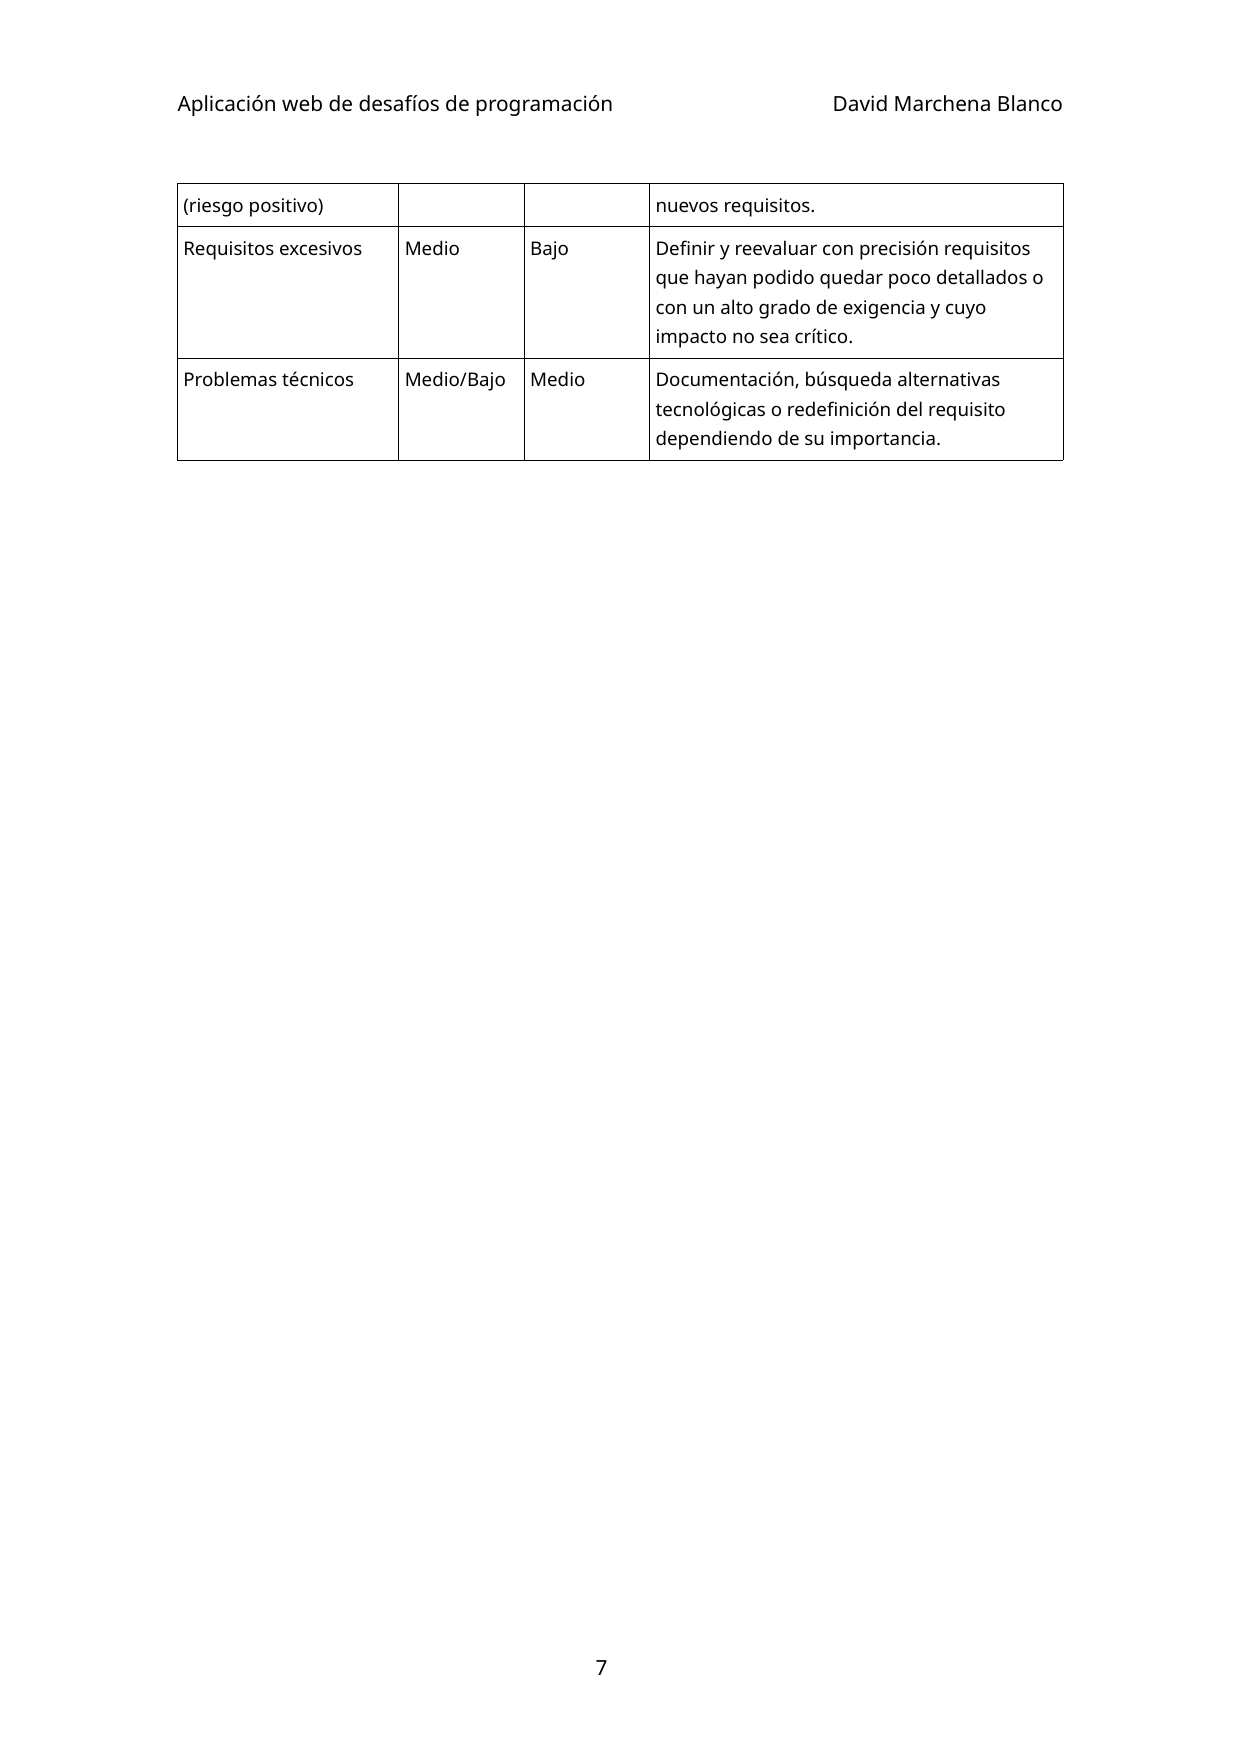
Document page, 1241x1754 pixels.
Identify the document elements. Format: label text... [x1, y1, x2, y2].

table_cell [399, 184, 524, 226]
table_cell Requisitos excesivos [178, 227, 398, 358]
table_cell Medio [399, 227, 524, 358]
table_cell Medio [525, 359, 649, 459]
table_cell Documentación, búsqueda alternativas tecnológicas o redefinición del requisito dependiendo de su importancia. [650, 359, 1063, 459]
table_cell Problemas técnicos [178, 359, 398, 459]
table_cell Bajo [525, 227, 649, 358]
table_cell Definir y reevaluar con precisión requisitos que hayan podido quedar poco detallados o con un alto grado de exigencia y cuyo impacto no sea crítico. [650, 227, 1063, 358]
table_cell nuevos requisitos. [650, 184, 1063, 226]
table_cell (riesgo positivo) [178, 184, 398, 226]
table_cell Medio/Bajo [399, 359, 524, 459]
table_cell [525, 184, 649, 226]
